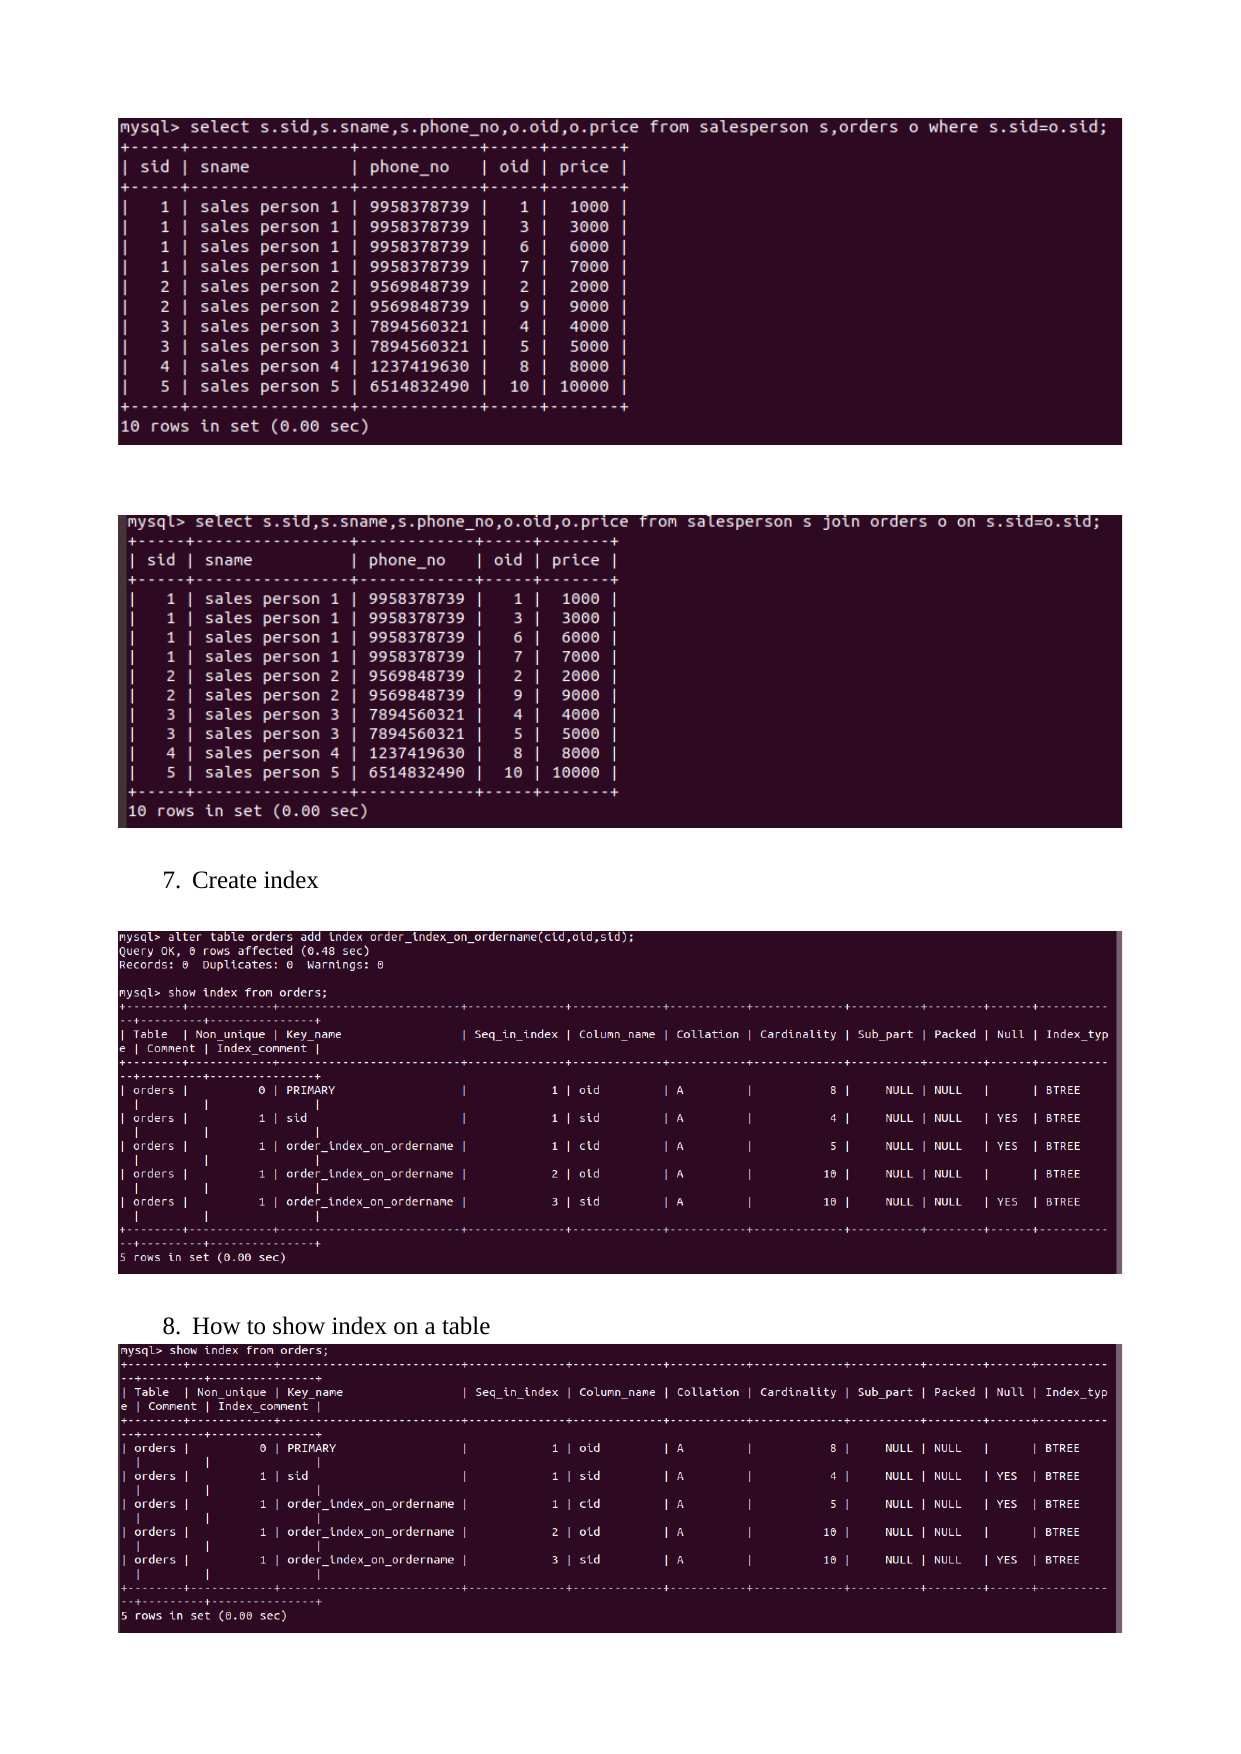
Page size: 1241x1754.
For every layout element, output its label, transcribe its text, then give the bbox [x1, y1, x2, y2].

list Create index [162, 865, 1122, 894]
picture [118, 118, 1123, 445]
picture [118, 515, 1123, 828]
picture [118, 931, 1123, 1274]
picture [118, 1344, 1123, 1633]
list How to show index on a table [162, 1311, 1122, 1340]
